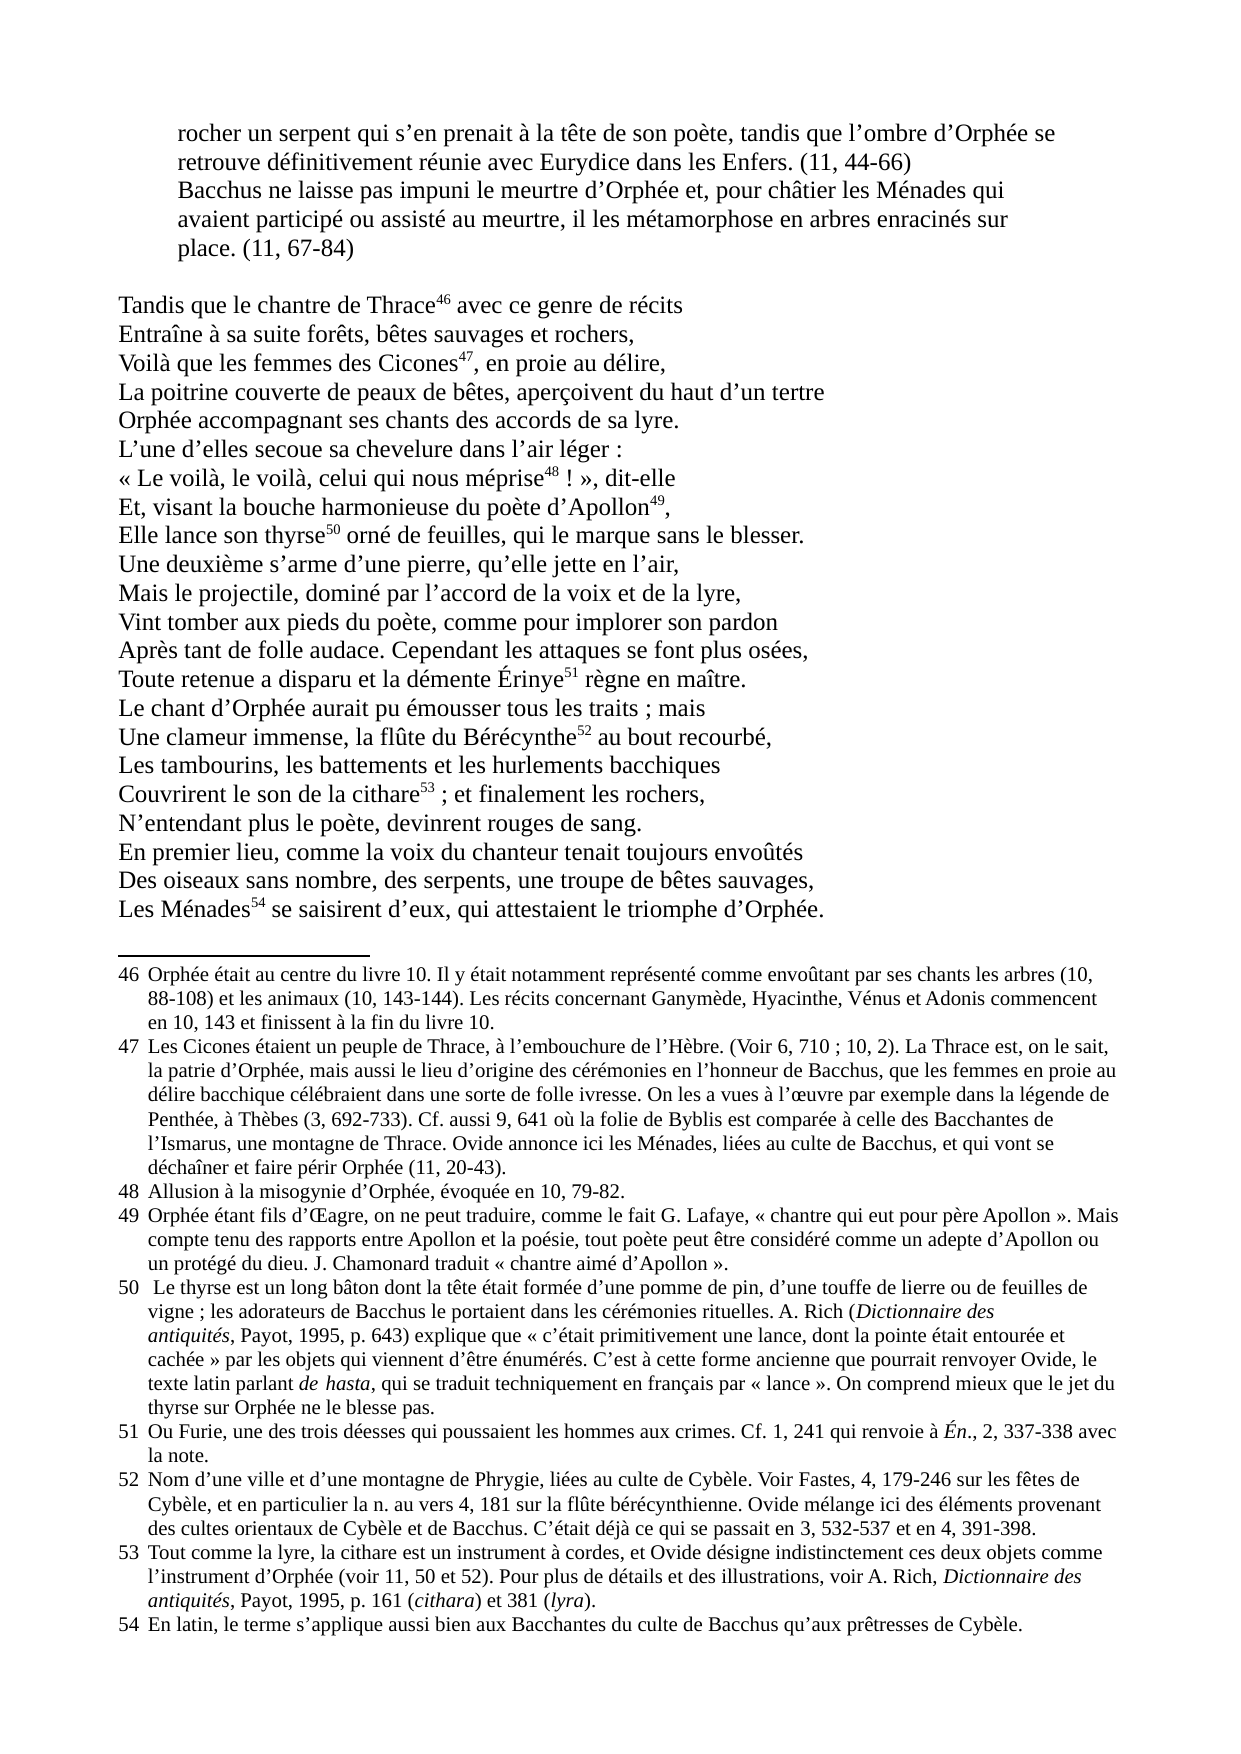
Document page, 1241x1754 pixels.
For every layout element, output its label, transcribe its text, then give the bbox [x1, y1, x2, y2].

text Orphée étant fils d’Œagre, on ne peut traduire, comme le fait G. Lafaye, « chantre qui eut pour père Apollon ». Mais compte tenu des rapports entre Apollon et la poésie, tout poète peut être considéré comme un adepte d’Apollon ou un protégé du dieu. J. Chamonard traduit « chantre aimé d’Apollon ». [118, 1203, 1122, 1275]
text Et, visant la bouche harmonieuse du poète d’Apollon, [118, 492, 1122, 521]
text Les Ménades se saisirent d’eux, qui attestaient le triomphe d’Orphée. [118, 894, 1122, 923]
text Entraîne à sa suite forêts, bêtes sauvages et rochers, [118, 319, 1122, 348]
text Tout comme la lyre, la cithare est un instrument à cordes, et Ovide désigne indistinctement ces deux objets comme l’instrument d’Orphée (voir 11, 50 et 52). Pour plus de détails et des illustrations, voir A. Rich, Dictionnaire des antiquités, Payot, 1995, p. 161 (cithara) et 381 (lyra). [118, 1539, 1122, 1612]
text Ou Furie, une des trois déesses qui poussaient les hommes aux crimes. Cf. 1, 241 qui renvoie à Én., 2, 337-338 avec la note. [118, 1419, 1122, 1467]
text Une clameur immense, la flûte du Bérécynthe au bout recourbé, [118, 722, 1122, 751]
text Orphée accompagnant ses chants des accords de sa lyre. [118, 406, 1122, 434]
text Bacchus ne laisse pas impuni le meurtre d’Orphée et, pour châtier les Ménades qui avaient participé ou assisté au meurtre, il les métamorphose en arbres enracinés sur place. (11, 67-84) [177, 176, 1063, 262]
text N’entendant plus le poète, devinrent rouges de sang. [118, 808, 1122, 837]
text En latin, le terme s’applique aussi bien aux Bacchantes du culte de Bacchus qu’aux prêtresses de Cybèle. [118, 1612, 1122, 1636]
text La poitrine couverte de peaux de bêtes, aperçoivent du haut d’un tertre [118, 377, 1122, 406]
text Mais le projectile, dominé par l’accord de la voix et de la lyre, [118, 578, 1122, 607]
text L’une d’elles secoue sa chevelure dans l’air léger : [118, 434, 1122, 463]
text Voilà que les femmes des Cicones, en proie au délire, [118, 348, 1122, 377]
text Après tant de folle audace. Cependant les attaques se font plus osées, [118, 636, 1122, 664]
text Une deuxième s’arme d’une pierre, qu’elle jette en l’air, [118, 549, 1122, 578]
text Nom d’une ville et d’une montagne de Phrygie, liées au culte de Cybèle. Voir Fastes, 4, 179-246 sur les fêtes de Cybèle, et en particulier la n. au vers 4, 181 sur la flûte bérécynthienne. Ovide mélange ici des éléments provenant des cultes orientaux de Cybèle et de Bacchus. C’était déjà ce qui se passait en 3, 532-537 et en 4, 391-398. [118, 1467, 1122, 1539]
text « Le voilà, le voilà, celui qui nous méprise ! », dit-elle [118, 463, 1122, 492]
text Des oiseaux sans nombre, des serpents, une troupe de bêtes sauvages, [118, 866, 1122, 894]
text rocher un serpent qui s’en prenait à la tête de son poète, tandis que l’ombre d’Orphée se retrouve définitivement réunie avec Eurydice dans les Enfers. (11, 44-66) [177, 118, 1063, 176]
text En premier lieu, comme la voix du chanteur tenait toujours envoûtés [118, 837, 1122, 866]
text Le thyrse est un long bâton dont la tête était formée d’une pomme de pin, d’une touffe de lierre ou de feuilles de vigne ; les adorateurs de Bacchus le portaient dans les cérémonies rituelles. A. Rich (Dictionnaire des antiquités, Payot, 1995, p. 643) explique que « c’était primitivement une lance, dont la pointe était entourée et cachée » par les objets qui viennent d’être énumérés. C’est à cette forme ancienne que pourrait renvoyer Ovide, le texte latin parlant de hasta, qui se traduit techniquement en français par « lance ». On comprend mieux que le jet du thyrse sur Orphée ne le blesse pas. [118, 1275, 1122, 1419]
text Tandis que le chantre de Thrace avec ce genre de récits [118, 291, 1122, 319]
text Le chant d’Orphée aurait pu émousser tous les traits ; mais [118, 693, 1122, 722]
text Couvrirent le son de la cithare ; et finalement les rochers, [118, 779, 1122, 808]
text Toute retenue a disparu et la démente Érinye règne en maître. [118, 664, 1122, 693]
text Orphée était au centre du livre 10. Il y était notamment représenté comme envoûtant par ses chants les arbres (10, 88-108) et les animaux (10, 143-144). Les récits concernant Ganymède, Hyacinthe, Vénus et Adonis commencent en 10, 143 et finissent à la fin du livre 10. [118, 962, 1122, 1034]
text Les Cicones étaient un peuple de Thrace, à l’embouchure de l’Hèbre. (Voir 6, 710 ; 10, 2). La Thrace est, on le sait, la patrie d’Orphée, mais aussi le lieu d’origine des cérémonies en l’honneur de Bacchus, que les femmes en proie au délire bacchique célébraient dans une sorte de folle ivresse. On les a vues à l’œuvre par exemple dans la légende de Penthée, à Thèbes (3, 692-733). Cf. aussi 9, 641 où la folie de Byblis est comparée à celle des Bacchantes de l’Ismarus, une montagne de Thrace. Ovide annonce ici les Ménades, liées au culte de Bacchus, et qui vont se déchaîner et faire périr Orphée (11, 20-43). [118, 1034, 1122, 1179]
text Vint tomber aux pieds du poète, comme pour implorer son pardon [118, 607, 1122, 636]
text Elle lance son thyrse orné de feuilles, qui le marque sans le blesser. [118, 521, 1122, 549]
text Allusion à la misogynie d’Orphée, évoquée en 10, 79-82. [118, 1179, 1122, 1203]
text Les tambourins, les battements et les hurlements bacchiques [118, 751, 1122, 779]
